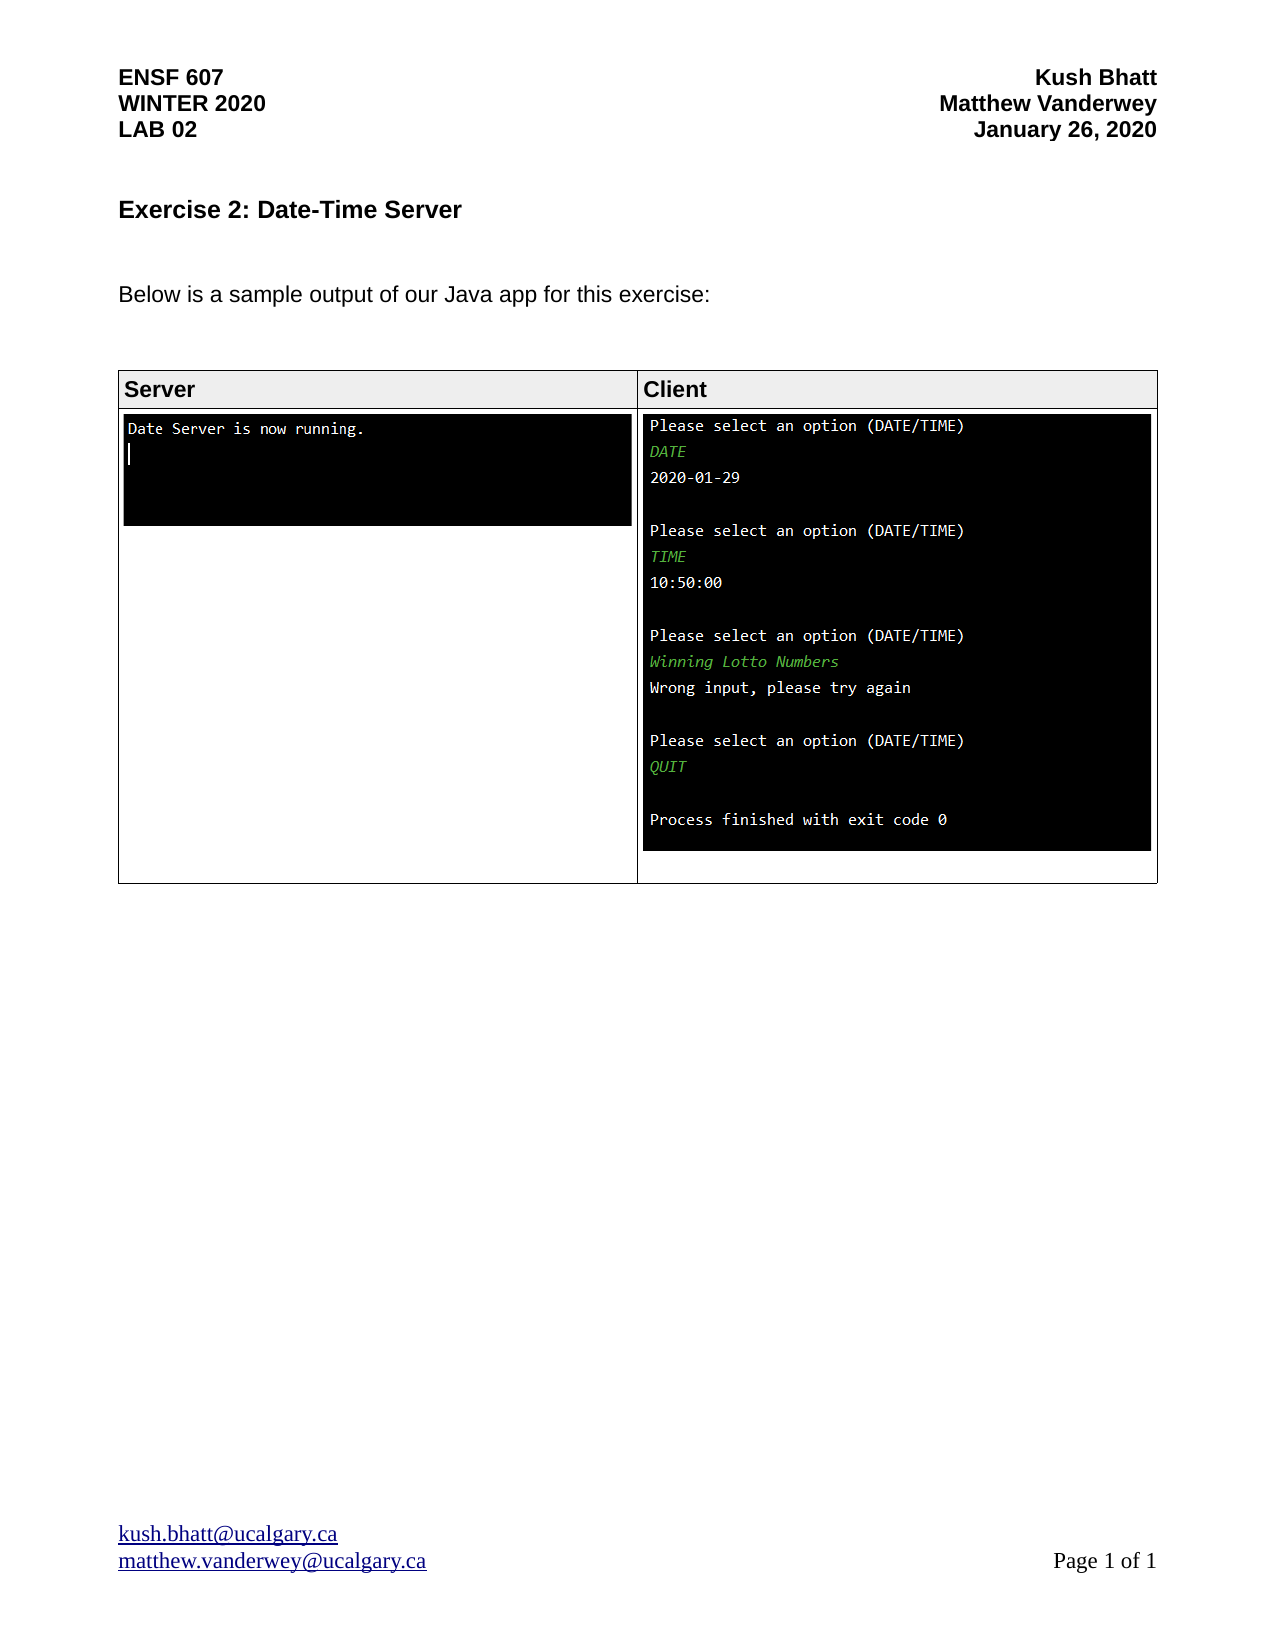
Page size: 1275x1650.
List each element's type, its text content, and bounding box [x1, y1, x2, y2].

table_cell [638, 409, 1157, 883]
subtitle Exercise 2: Date-Time Server [118, 195, 1157, 223]
table_header Client [638, 371, 1157, 408]
picture [123, 414, 632, 526]
table_cell [119, 409, 637, 883]
picture [643, 414, 1152, 851]
text Below is a sample output of our Java app for this exercise: [118, 281, 1157, 307]
table_header Server [119, 371, 637, 408]
